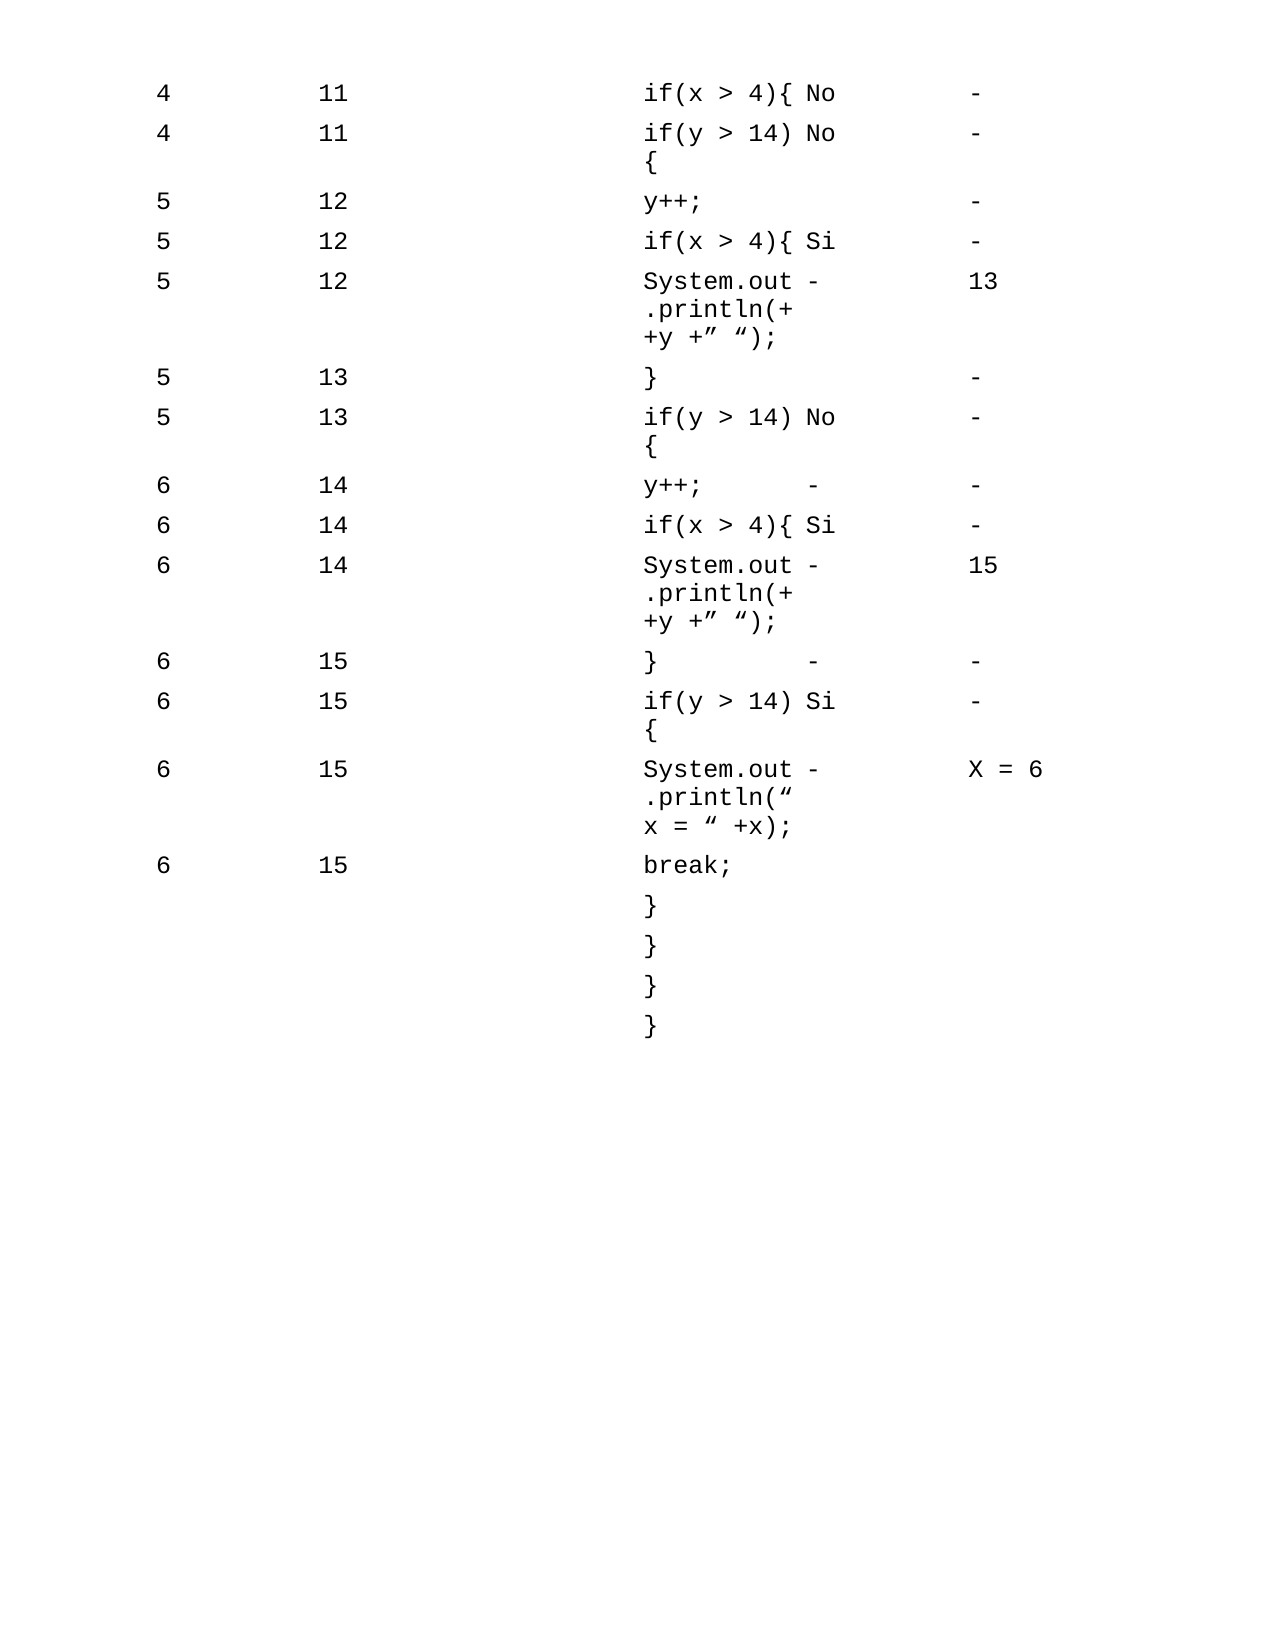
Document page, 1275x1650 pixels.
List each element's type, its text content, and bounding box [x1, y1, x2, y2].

table_cell 6 [150, 683, 312, 751]
table_cell [800, 887, 962, 927]
table_cell [475, 467, 637, 507]
table_cell 11 [313, 75, 475, 115]
table_cell 15 [313, 751, 475, 847]
table_cell 14 [313, 546, 475, 643]
table_cell [475, 183, 637, 223]
table_cell [963, 1126, 1125, 1166]
table_cell [313, 1404, 475, 1444]
table_cell [475, 1524, 637, 1563]
table_cell [800, 1404, 962, 1444]
table_cell [800, 1285, 962, 1325]
table_cell [313, 1086, 475, 1126]
table_cell 4 [150, 115, 312, 183]
table_cell [800, 1166, 962, 1205]
table_cell [963, 1166, 1125, 1205]
table_cell } [638, 927, 800, 967]
table_cell [313, 1205, 475, 1245]
table_cell [150, 1126, 312, 1166]
table_cell [963, 1524, 1125, 1563]
table_cell 13 [313, 359, 475, 399]
table_cell 13 [963, 263, 1125, 359]
table_cell [475, 1444, 637, 1484]
table_cell [475, 1484, 637, 1524]
table_cell [638, 1365, 800, 1404]
table_cell [638, 1484, 800, 1524]
table_cell - [963, 359, 1125, 399]
table_cell [313, 1484, 475, 1524]
table_cell [800, 1365, 962, 1404]
table_cell [475, 546, 637, 643]
table_cell 5 [150, 263, 312, 359]
table_cell [475, 1365, 637, 1404]
table_cell [800, 1205, 962, 1245]
table_cell 6 [150, 546, 312, 643]
table_cell System.out.println(++y +” “); [638, 546, 800, 643]
table_cell [963, 1365, 1125, 1404]
table_cell [963, 967, 1125, 1006]
table_cell 12 [313, 223, 475, 262]
table_cell [475, 927, 637, 967]
table_cell [638, 1086, 800, 1126]
table_cell [150, 887, 312, 927]
table_cell [963, 1006, 1125, 1046]
table_cell [475, 683, 637, 751]
table_cell 5 [150, 399, 312, 467]
table_cell y++; [638, 467, 800, 507]
table_cell [475, 967, 637, 1006]
table_cell if(x > 4){ [638, 223, 800, 262]
table_cell [963, 847, 1125, 887]
table_cell - [963, 507, 1125, 546]
table_cell [475, 751, 637, 847]
table_cell [963, 1404, 1125, 1444]
table_cell if(y > 14){ [638, 683, 800, 751]
table_cell [800, 1245, 962, 1285]
table_cell 12 [313, 183, 475, 223]
table_cell 12 [313, 263, 475, 359]
table_cell [313, 887, 475, 927]
table_cell - [800, 643, 962, 683]
table_cell [800, 359, 962, 399]
table_cell [475, 359, 637, 399]
table_cell [150, 1404, 312, 1444]
table_cell [150, 1245, 312, 1285]
table_cell [475, 1285, 637, 1325]
table_cell [313, 1006, 475, 1046]
table_cell [313, 927, 475, 967]
table_cell [638, 1205, 800, 1245]
table_cell [800, 1126, 962, 1166]
table_cell Si [800, 507, 962, 546]
table_cell break; [638, 847, 800, 887]
table_cell [475, 1006, 637, 1046]
table_cell [475, 643, 637, 683]
table_cell X = 6 [963, 751, 1125, 847]
table_cell [638, 1126, 800, 1166]
table_cell [800, 1444, 962, 1484]
table_cell No [800, 399, 962, 467]
table_cell [963, 1325, 1125, 1364]
table_cell if(y > 14){ [638, 399, 800, 467]
table_cell [313, 1245, 475, 1285]
table_cell [963, 1444, 1125, 1484]
table_cell [150, 1006, 312, 1046]
table_cell - [963, 115, 1125, 183]
table_cell [638, 1404, 800, 1444]
table_cell Si [800, 683, 962, 751]
table_cell [150, 1524, 312, 1563]
table_cell } [638, 887, 800, 927]
table_cell - [800, 546, 962, 643]
table_cell 4 [150, 75, 312, 115]
table_cell - [963, 683, 1125, 751]
table_cell [475, 1404, 637, 1444]
table_cell [150, 967, 312, 1006]
table_cell [313, 1126, 475, 1166]
table_cell 6 [150, 751, 312, 847]
table_cell [800, 927, 962, 967]
table_cell 5 [150, 223, 312, 262]
table_cell 15 [313, 643, 475, 683]
table_cell 15 [313, 683, 475, 751]
table_cell No [800, 75, 962, 115]
table_cell - [800, 263, 962, 359]
table_cell [800, 1046, 962, 1086]
table_cell 6 [150, 643, 312, 683]
table_cell [150, 1325, 312, 1364]
table_cell [800, 1484, 962, 1524]
table_cell 14 [313, 467, 475, 507]
table_cell [475, 1126, 637, 1166]
table_cell [475, 115, 637, 183]
table_cell [963, 1484, 1125, 1524]
table_cell 15 [963, 546, 1125, 643]
table_cell if(x > 4){ [638, 75, 800, 115]
table_cell [150, 1365, 312, 1404]
table_cell 11 [313, 115, 475, 183]
table_cell [475, 75, 637, 115]
table_cell [963, 1046, 1125, 1086]
table_cell } [638, 967, 800, 1006]
table_cell [638, 1166, 800, 1205]
table_cell [475, 1166, 637, 1205]
table_cell [963, 887, 1125, 927]
table_cell [150, 927, 312, 967]
table_cell [150, 1285, 312, 1325]
table_cell [800, 1006, 962, 1046]
table_cell [313, 1046, 475, 1086]
table_cell 13 [313, 399, 475, 467]
table_cell [638, 1245, 800, 1285]
table_cell 6 [150, 467, 312, 507]
table_cell [638, 1285, 800, 1325]
table_cell [638, 1524, 800, 1563]
table_cell [475, 399, 637, 467]
table_cell [313, 1524, 475, 1563]
table_cell System.out.println(++y +” “); [638, 263, 800, 359]
table_cell [963, 1086, 1125, 1126]
table_cell [150, 1086, 312, 1126]
table_cell y++; [638, 183, 800, 223]
table_cell [475, 1046, 637, 1086]
table_cell [475, 1086, 637, 1126]
table_cell System.out.println(“x = “ +x); [638, 751, 800, 847]
table_cell [313, 1365, 475, 1404]
table_cell [963, 1285, 1125, 1325]
table_cell [150, 1046, 312, 1086]
table_cell [800, 1325, 962, 1364]
table_cell [475, 223, 637, 262]
table_cell [475, 507, 637, 546]
table_cell [800, 1086, 962, 1126]
table_cell [150, 1166, 312, 1205]
table_cell if(y > 14){ [638, 115, 800, 183]
table_cell - [963, 399, 1125, 467]
table_cell [800, 967, 962, 1006]
table_cell [800, 183, 962, 223]
table_cell Si [800, 223, 962, 262]
table_cell 6 [150, 507, 312, 546]
table_cell [963, 1245, 1125, 1285]
table_cell [313, 1325, 475, 1364]
table_cell [475, 847, 637, 887]
table_cell [150, 1444, 312, 1484]
table_cell if(x > 4){ [638, 507, 800, 546]
table_cell [963, 927, 1125, 967]
table_cell - [963, 643, 1125, 683]
table_cell [150, 1484, 312, 1524]
table_cell } [638, 1006, 800, 1046]
table_cell - [963, 467, 1125, 507]
table_cell - [800, 751, 962, 847]
table_cell [313, 967, 475, 1006]
table_cell 5 [150, 359, 312, 399]
table_cell [800, 847, 962, 887]
table_cell No [800, 115, 962, 183]
table_cell [313, 1285, 475, 1325]
table_cell [800, 1524, 962, 1563]
table_cell [638, 1325, 800, 1364]
table_cell } [638, 643, 800, 683]
table_cell - [963, 75, 1125, 115]
table_cell [638, 1046, 800, 1086]
table_cell 15 [313, 847, 475, 887]
table_cell - [800, 467, 962, 507]
table_cell [475, 263, 637, 359]
table_cell [475, 1205, 637, 1245]
table_cell [963, 1205, 1125, 1245]
table_cell [150, 1205, 312, 1245]
table_cell [475, 1325, 637, 1364]
table_cell [313, 1444, 475, 1484]
table_cell 14 [313, 507, 475, 546]
table_cell 5 [150, 183, 312, 223]
table_cell 6 [150, 847, 312, 887]
table_cell - [963, 183, 1125, 223]
table_cell - [963, 223, 1125, 262]
table_cell [638, 1444, 800, 1484]
table_cell [313, 1166, 475, 1205]
table_cell [475, 887, 637, 927]
table_cell } [638, 359, 800, 399]
table_cell [475, 1245, 637, 1285]
